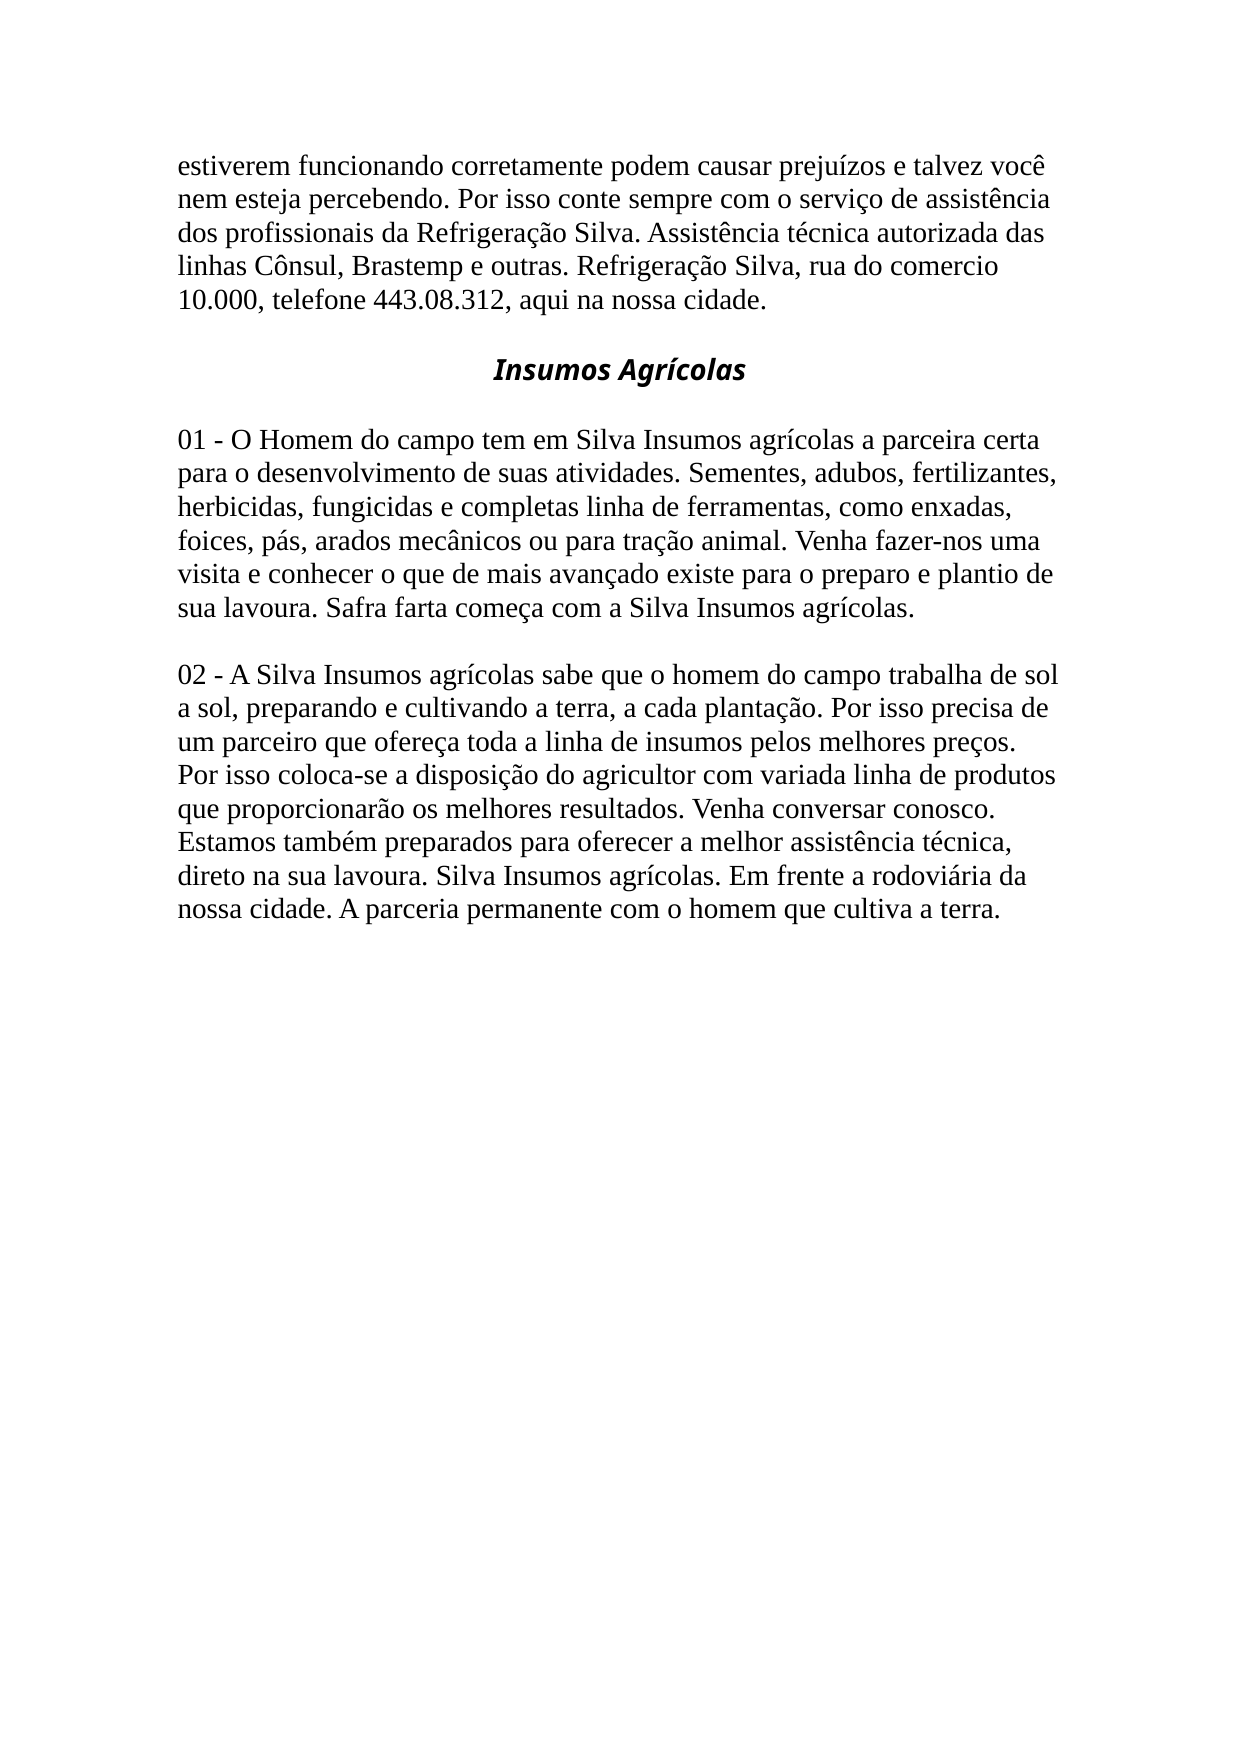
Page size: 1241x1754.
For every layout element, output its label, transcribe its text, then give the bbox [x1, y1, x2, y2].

text Insumos Agrícolas [177, 349, 1063, 388]
text estiverem funcionando corretamente podem causar prejuízos e talvez você nem esteja percebendo. Por isso conte sempre com o serviço de assistência dos profissionais da Refrigeração Silva. Assistência técnica autorizada das linhas Cônsul, Brastemp e outras. Refrigeração Silva, rua do comercio 10.000, telefone 443.08.312, aqui na nossa cidade. [177, 148, 1063, 315]
text 01 - O Homem do campo tem em Silva Insumos agrícolas a parceira certa para o desenvolvimento de suas atividades. Sementes, adubos, fertilizantes, herbicidas, fungicidas e completas linha de ferramentas, como enxadas, foices, pás, arados mecânicos ou para tração animal. Venha fazer-nos uma visita e conhecer o que de mais avançado existe para o preparo e plantio de sua lavoura. Safra farta começa com a Silva Insumos agrícolas. [177, 422, 1063, 623]
text 02 - A Silva Insumos agrícolas sabe que o homem do campo trabalha de sol a sol, preparando e cultivando a terra, a cada plantação. Por isso precisa de um parceiro que ofereça toda a linha de insumos pelos melhores preços. Por isso coloca-se a disposição do agricultor com variada linha de produtos que proporcionarão os melhores resultados. Venha conversar conosco. Estamos também preparados para oferecer a melhor assistência técnica, direto na sua lavoura. Silva Insumos agrícolas. Em frente a rodoviária da nossa cidade. A parceria permanente com o homem que cultiva a terra. [177, 657, 1063, 925]
